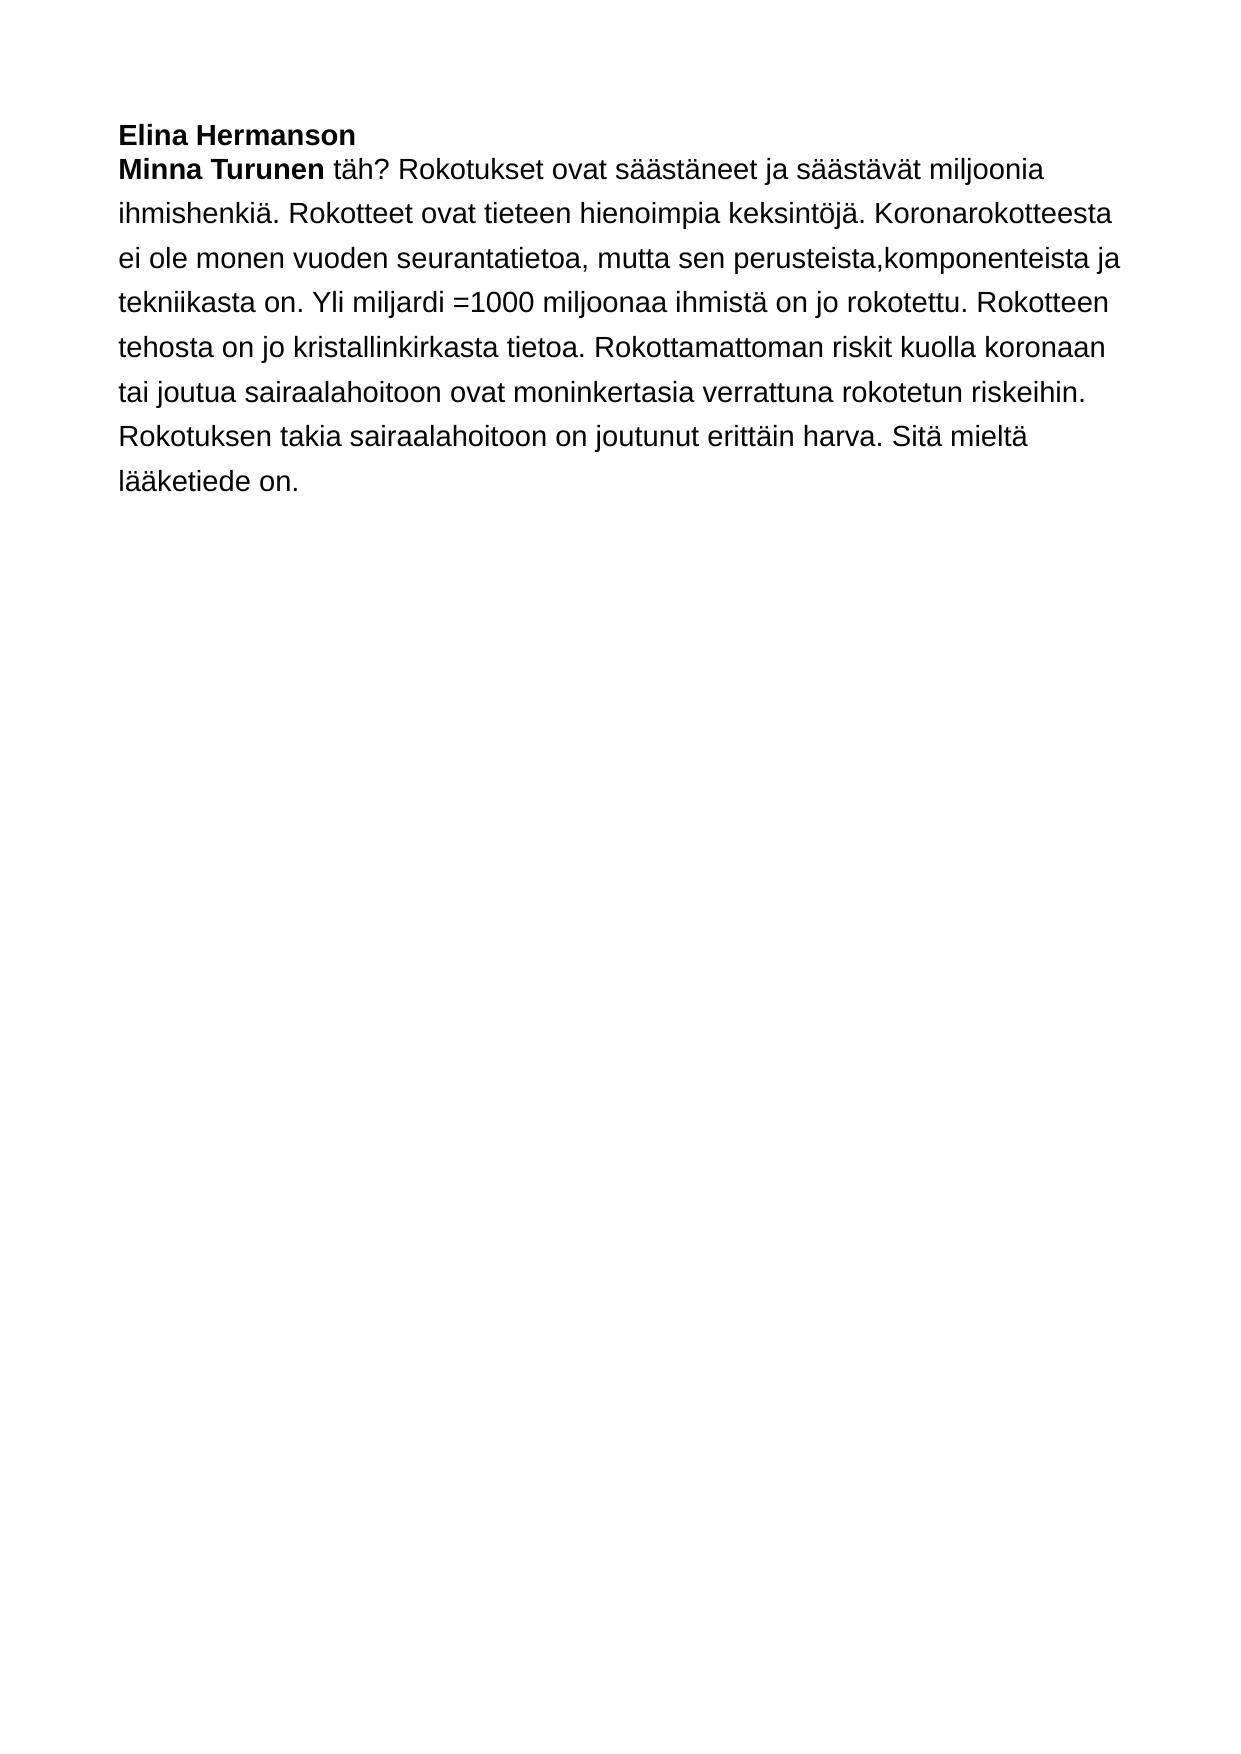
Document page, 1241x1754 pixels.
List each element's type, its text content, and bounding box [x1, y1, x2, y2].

text Minna Turunen täh? Rokotukset ovat säästäneet ja säästävät miljoonia ihmishenkiä. Rokotteet ovat tieteen hienoimpia keksintöjä. Koronarokotteesta ei ole monen vuoden seurantatietoa, mutta sen perusteista,komponenteista ja tekniikasta on. Yli miljardi =1000 miljoonaa ihmistä on jo rokotettu. Rokotteen tehosta on jo kristallinkirkasta tietoa. Rokottamattoman riskit kuolla koronaan tai joutua sairaalahoitoon ovat moninkertasia verrattuna rokotetun riskeihin. Rokotuksen takia sairaalahoitoon on joutunut erittäin harva. Sitä mieltä lääketiede on. [118, 152, 1122, 497]
text Elina Hermanson [118, 118, 1122, 152]
